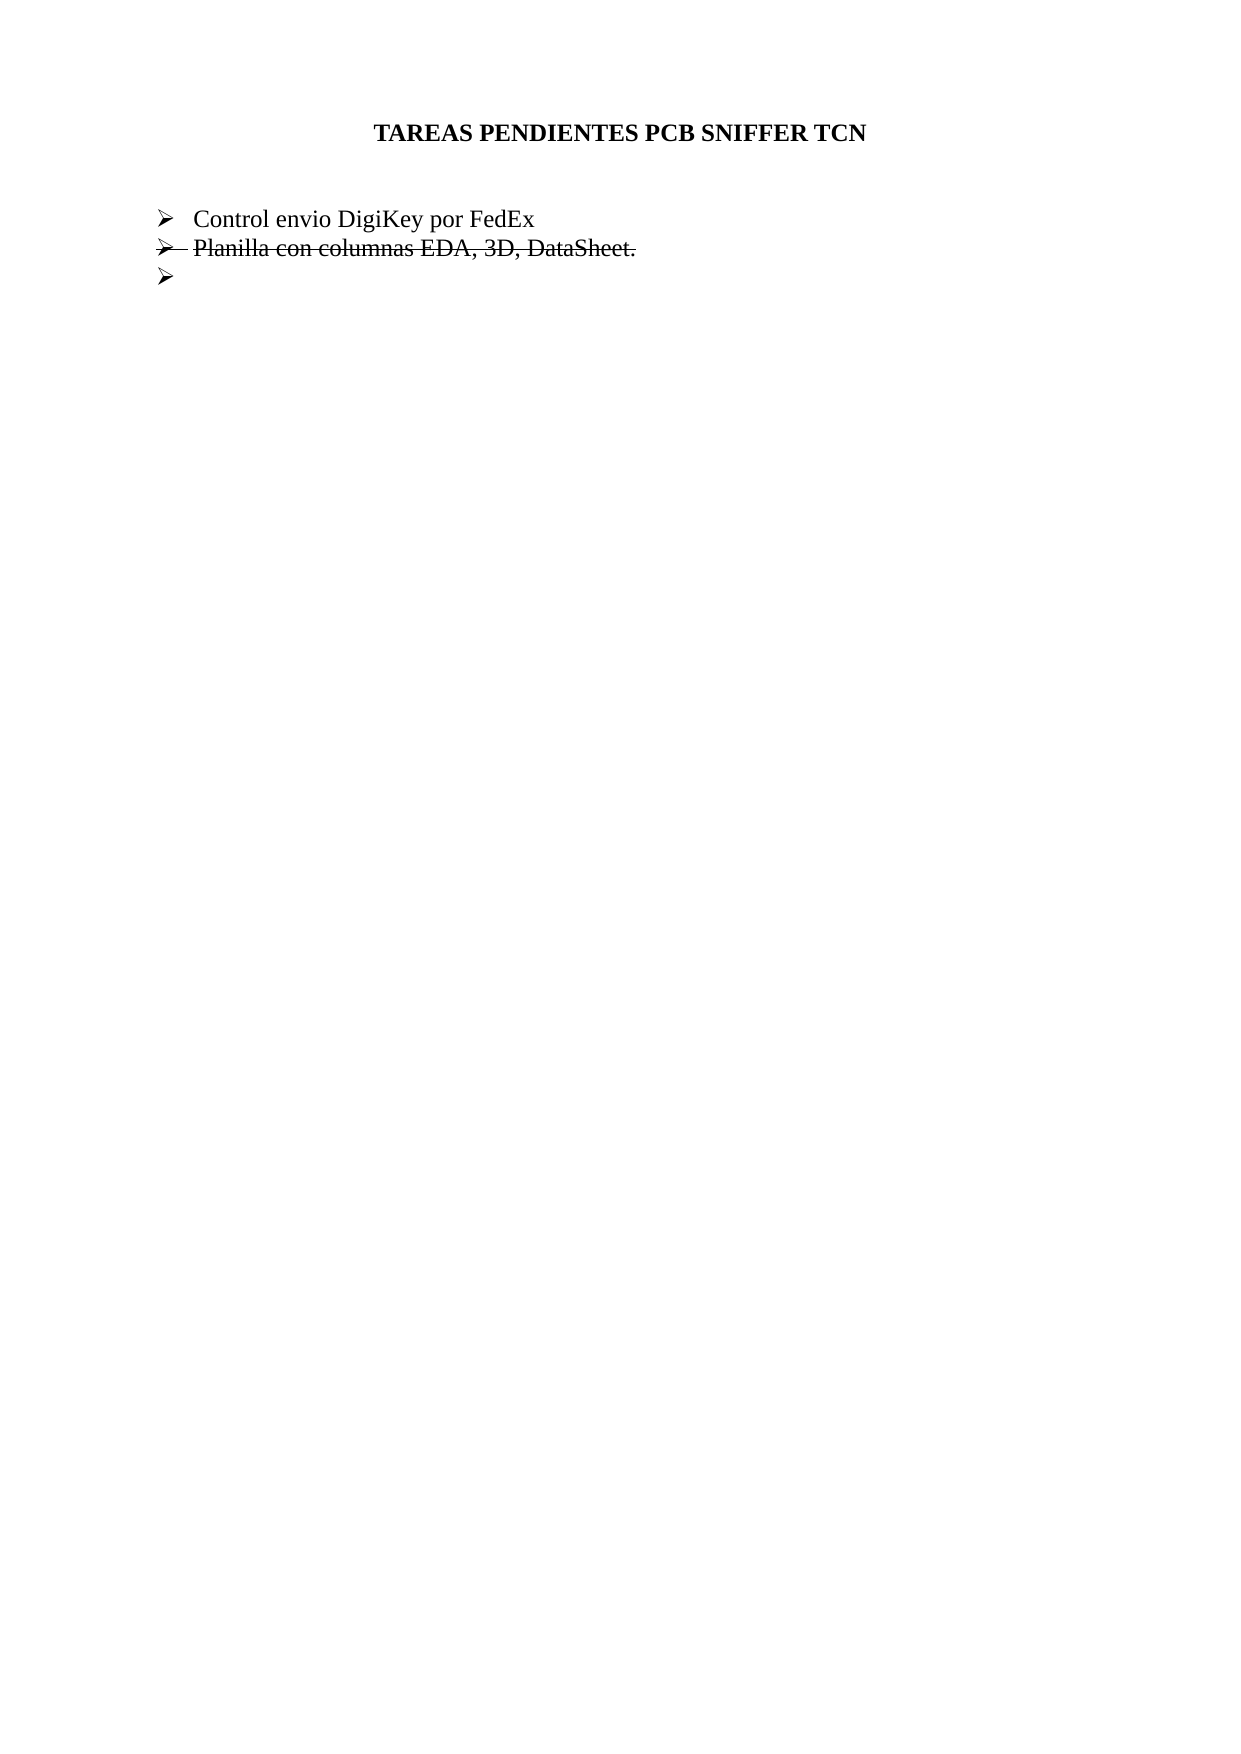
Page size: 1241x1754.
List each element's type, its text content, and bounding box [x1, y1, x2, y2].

list Planilla con columnas EDA, 3D, DataSheet. [156, 233, 1122, 262]
text TAREAS PENDIENTES PCB SNIFFER TCN [118, 118, 1122, 147]
list Control envio DigiKey por FedEx [156, 204, 1122, 233]
